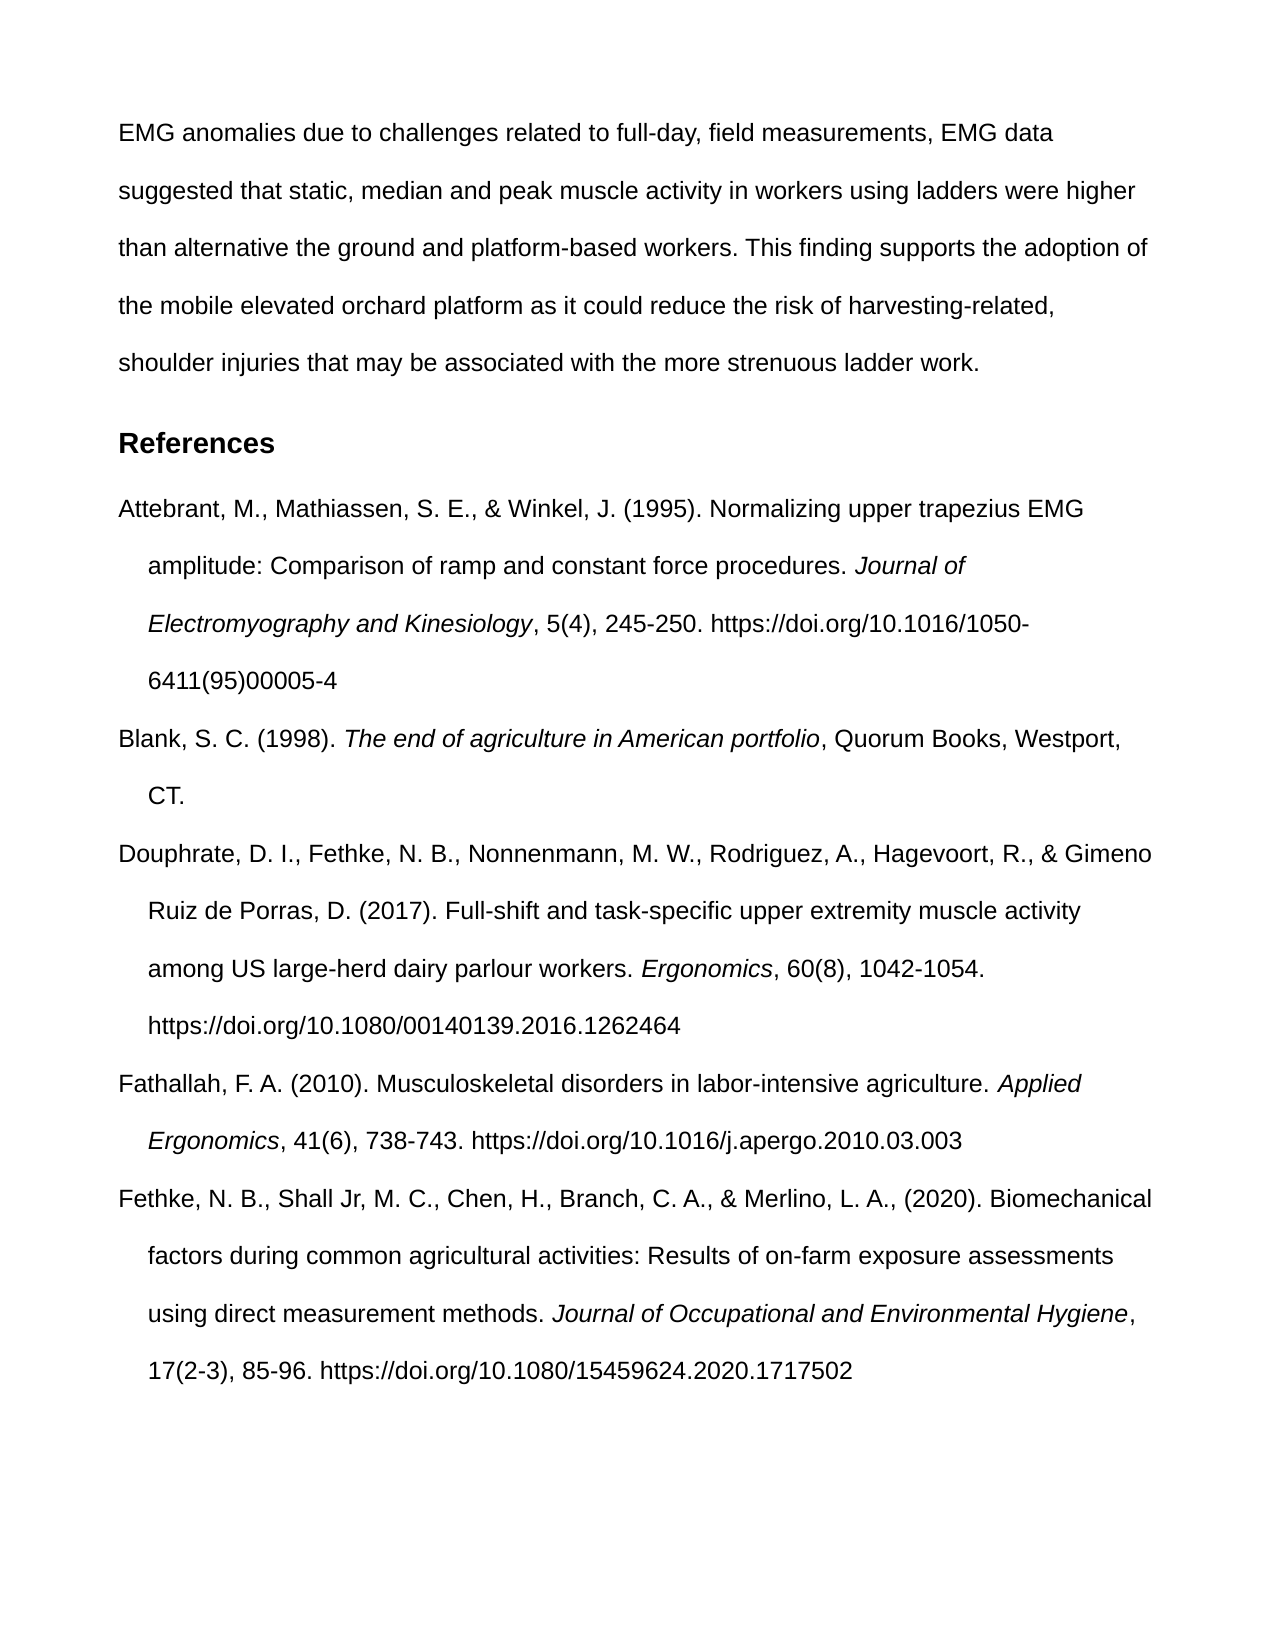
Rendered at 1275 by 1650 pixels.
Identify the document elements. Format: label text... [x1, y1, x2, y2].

text Douphrate, D. I., Fethke, N. B., Nonnenmann, M. W., Rodriguez, A., Hagevoort, R., & Gimeno Ruiz de Porras, D. (2017). Full-shift and task-specific upper extremity muscle activity among US large-herd dairy parlour workers. Ergonomics, 60(8), 1042-1054. https://doi.org/10.1080/00140139.2016.1262464 [118, 838, 1157, 1040]
subtitle References [118, 426, 1157, 460]
text Fethke, N. B., Shall Jr, M. C., Chen, H., Branch, C. A., & Merlino, L. A., (2020). Biomechanical factors during common agricultural activities: Results of on-farm exposure assessments using direct measurement methods. Journal of Occupational and Environmental Hygiene, 17(2-3), 85-96. https://doi.org/10.1080/15459624.2020.1717502 [118, 1183, 1157, 1385]
text Blank, S. C. (1998). The end of agriculture in American portfolio, Quorum Books, Westport, CT. [118, 723, 1157, 810]
text Attebrant, M., Mathiassen, S. E., & Winkel, J. (1995). Normalizing upper trapezius EMG amplitude: Comparison of ramp and constant force procedures. Journal of Electromyography and Kinesiology, 5(4), 245-250. https://doi.org/10.1016/1050-6411(95)00005-4 [118, 493, 1157, 695]
text Fathallah, F. A. (2010). Musculoskeletal disorders in labor-intensive agriculture. Applied Ergonomics, 41(6), 738-743. https://doi.org/10.1016/j.apergo.2010.03.003 [118, 1068, 1157, 1155]
text EMG anomalies due to challenges related to full-day, field measurements, EMG data suggested that static, median and peak muscle activity in workers using ladders were higher than alternative the ground and platform-based workers. This finding supports the adoption of the mobile elevated orchard platform as it could reduce the risk of harvesting-related, shoulder injuries that may be associated with the more strenuous ladder work. [118, 118, 1157, 377]
